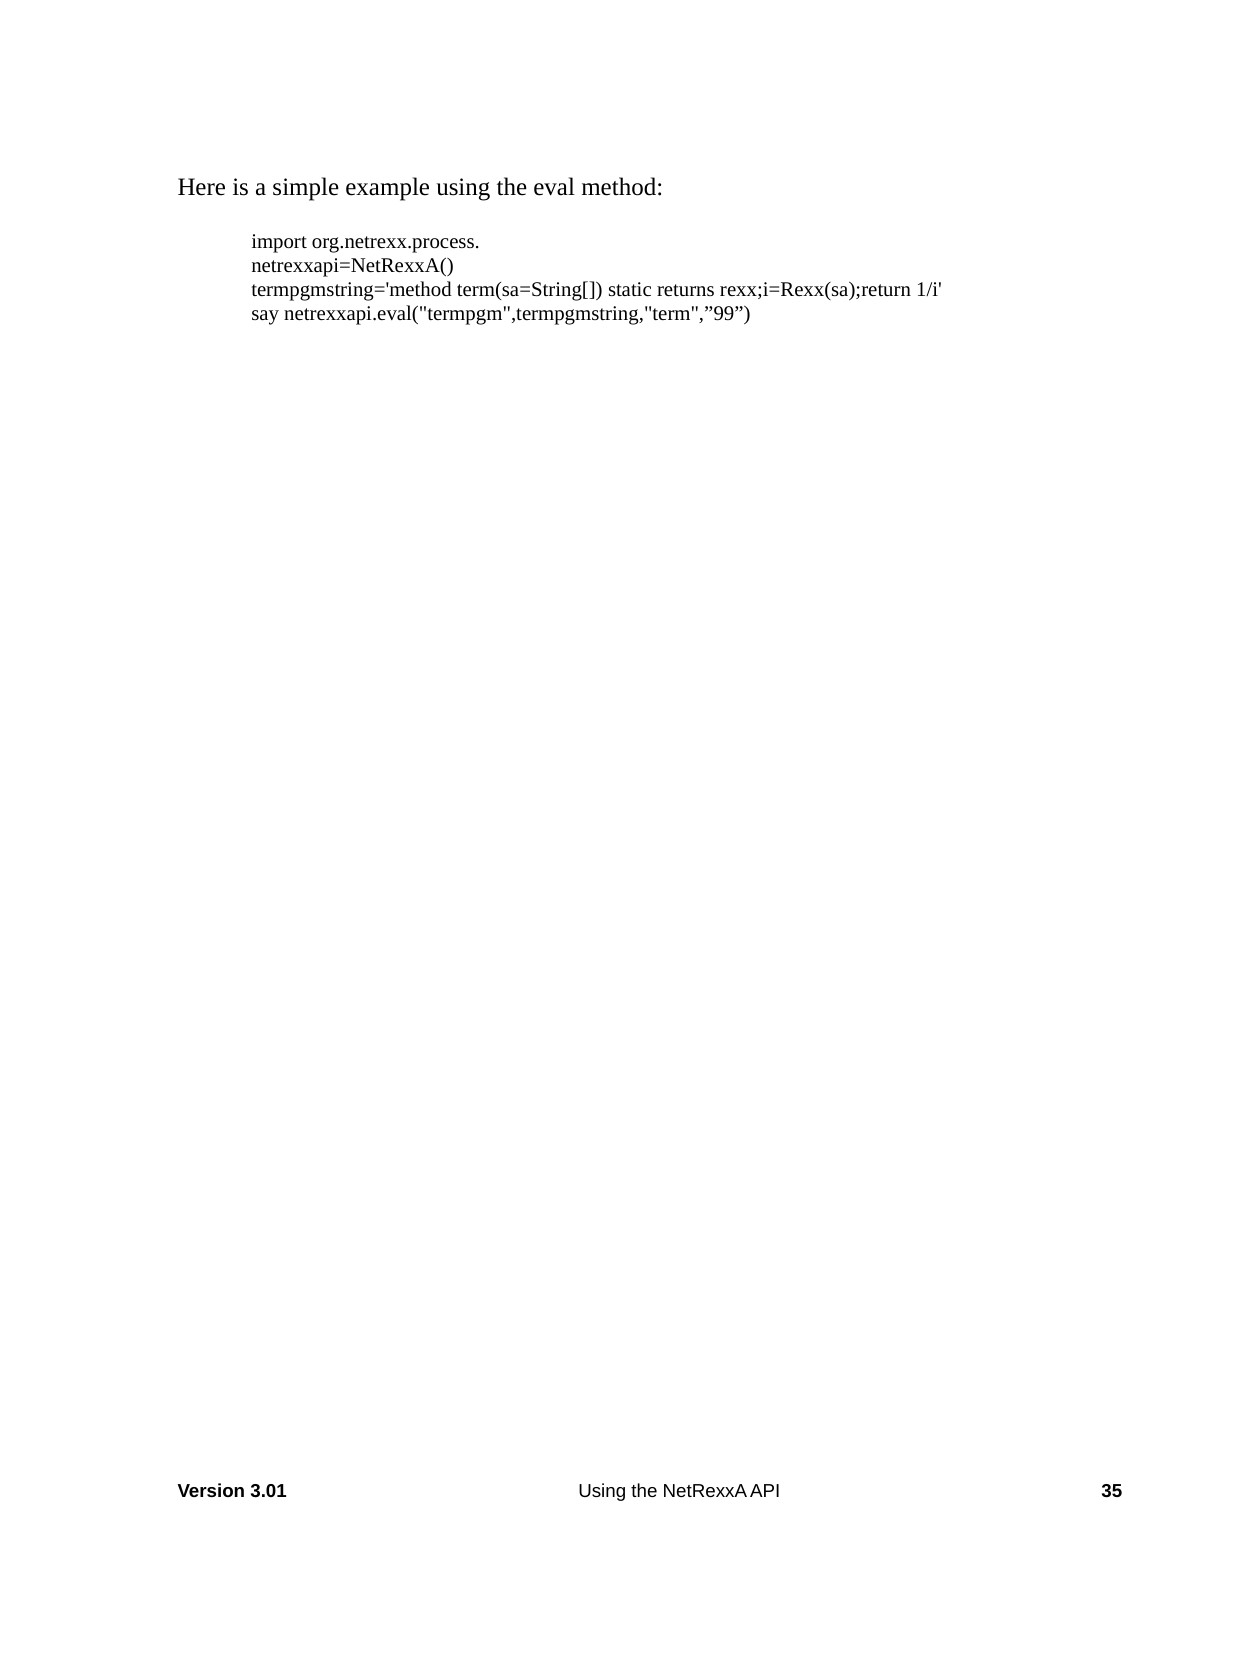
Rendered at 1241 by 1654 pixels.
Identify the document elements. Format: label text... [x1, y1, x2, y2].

text import org.netrexx.process. [251, 229, 1122, 253]
text termpgmstring='method term(sa=String[]) static returns rexx;i=Rexx(sa);return 1/i' [251, 277, 1122, 301]
text Here is a simple example using the eval method: [177, 172, 1122, 200]
text netrexxapi=NetRexxA() [251, 253, 1122, 277]
text say netrexxapi.eval("termpgm",termpgmstring,"term",”99”) [251, 301, 1122, 325]
